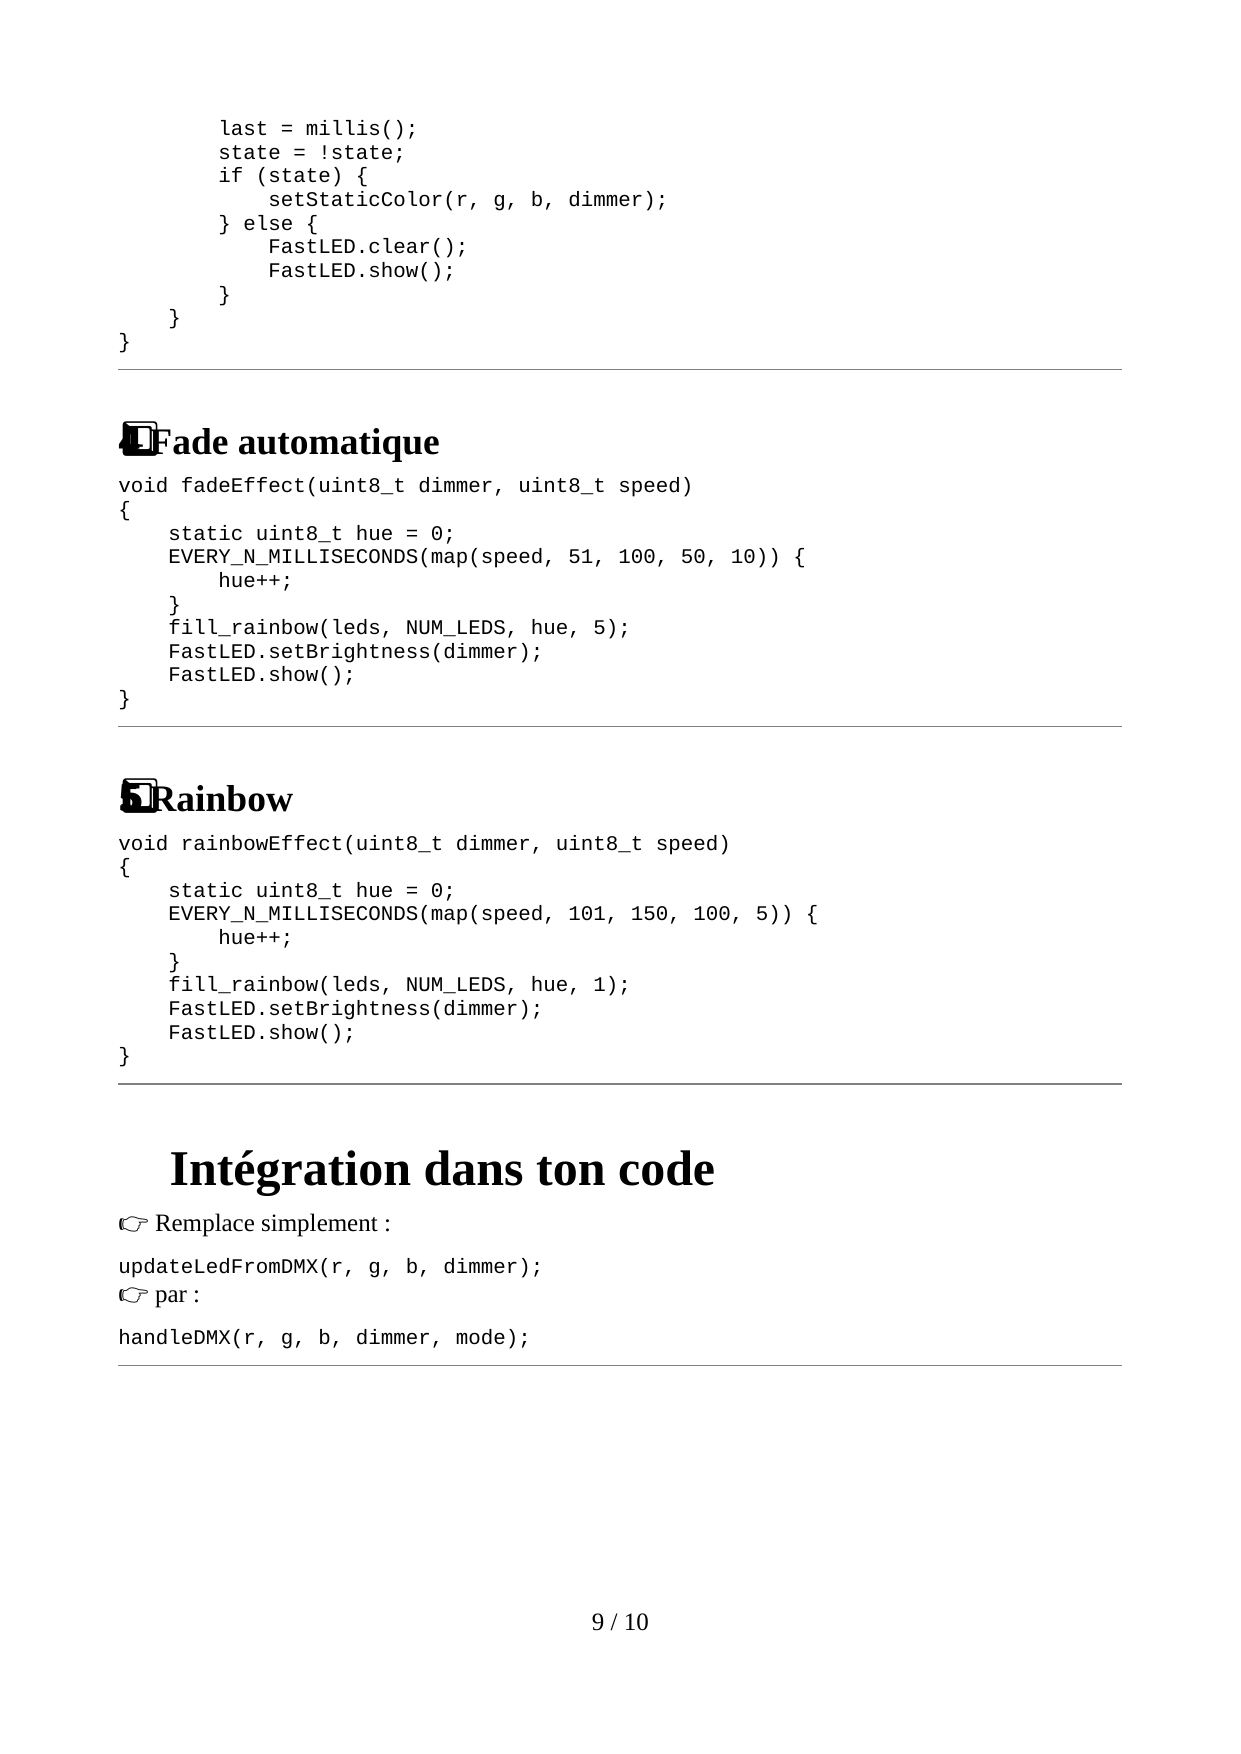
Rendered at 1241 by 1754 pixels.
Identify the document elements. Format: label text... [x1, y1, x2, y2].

text FastLED.show(); [118, 664, 1122, 688]
text } [118, 951, 1122, 974]
text } [118, 688, 1122, 712]
text last = millis(); [118, 118, 1122, 142]
text FastLED.clear(); [118, 236, 1122, 260]
text FastLED.show(); [118, 260, 1122, 284]
text { [118, 499, 1122, 523]
text } else { [118, 213, 1122, 236]
text hue++; [118, 570, 1122, 593]
text setStaticColor(r, g, b, dimmer); [118, 189, 1122, 213]
text updateLedFromDMX(r, g, b, dimmer); [118, 1256, 1122, 1279]
subtitle 🔥 Intégration dans ton code [118, 1138, 1122, 1196]
text static uint8_t hue = 0; [118, 523, 1122, 546]
text 👉 par : [118, 1279, 1122, 1308]
text } [118, 593, 1122, 617]
text state = !state; [118, 142, 1122, 165]
subtitle 4️⃣ Fade automatique [118, 420, 1122, 463]
text } [118, 284, 1122, 307]
text 👉 Remplace simplement : [118, 1208, 1122, 1237]
text EVERY_N_MILLISECONDS(map(speed, 101, 150, 100, 5)) { [118, 903, 1122, 927]
text fill_rainbow(leds, NUM_LEDS, hue, 5); [118, 617, 1122, 641]
text void fadeEffect(uint8_t dimmer, uint8_t speed) [118, 475, 1122, 499]
text void rainbowEffect(uint8_t dimmer, uint8_t speed) [118, 832, 1122, 856]
subtitle 5️⃣ Rainbow [118, 777, 1122, 820]
text } [118, 1045, 1122, 1069]
text fill_rainbow(leds, NUM_LEDS, hue, 1); [118, 974, 1122, 998]
text handleDMX(r, g, b, dimmer, mode); [118, 1327, 1122, 1351]
text FastLED.setBrightness(dimmer); [118, 998, 1122, 1022]
text FastLED.setBrightness(dimmer); [118, 641, 1122, 664]
text } [118, 331, 1122, 354]
text } [118, 307, 1122, 331]
text hue++; [118, 927, 1122, 951]
text { [118, 856, 1122, 880]
text static uint8_t hue = 0; [118, 880, 1122, 903]
text FastLED.show(); [118, 1022, 1122, 1045]
text EVERY_N_MILLISECONDS(map(speed, 51, 100, 50, 10)) { [118, 546, 1122, 570]
text if (state) { [118, 165, 1122, 189]
